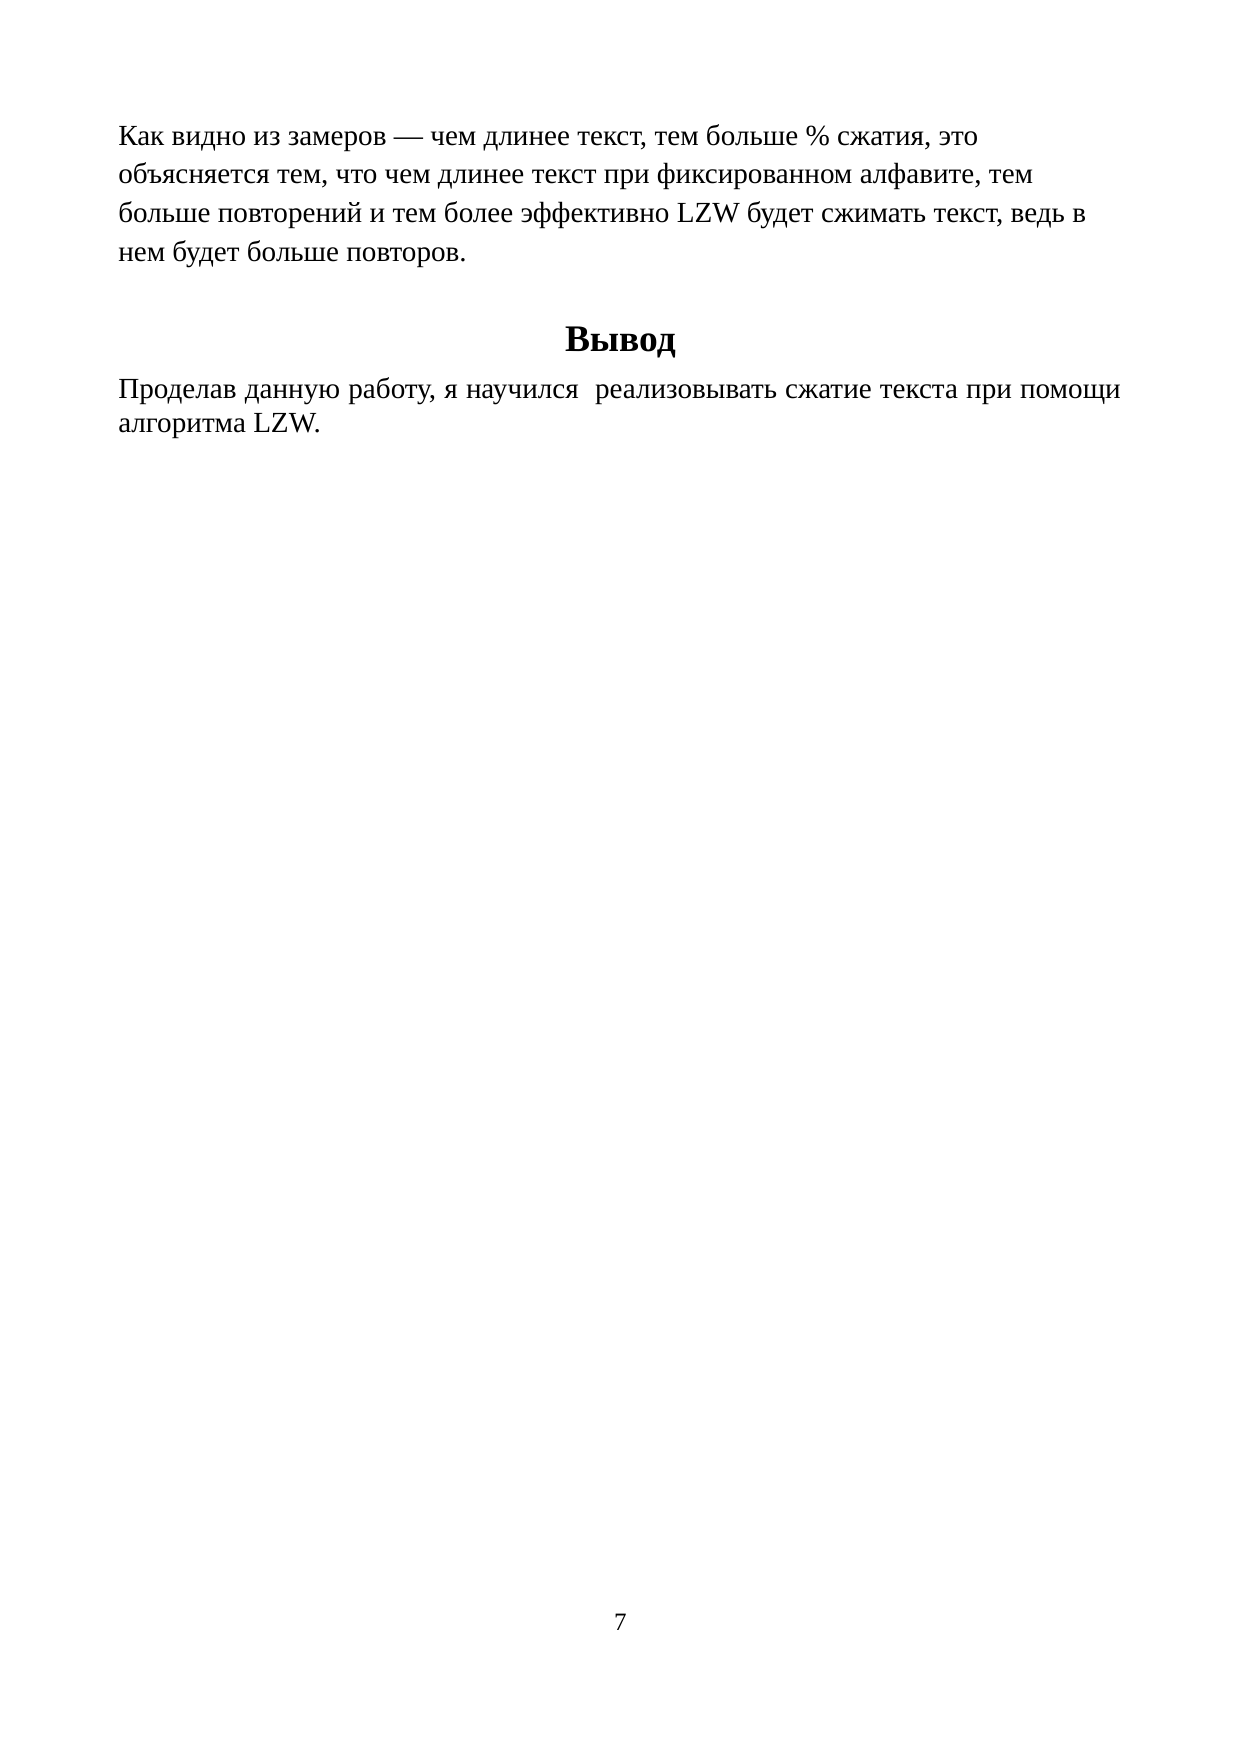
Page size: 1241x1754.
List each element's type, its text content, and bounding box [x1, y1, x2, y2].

subtitle Вывод [118, 316, 1122, 359]
text Как видно из замеров — чем длинее текст, тем больше % сжатия, это объясняется тем, что чем длинее текст при фиксированном алфавите, тем больше повторений и тем более эффективно LZW будет сжимать текст, ведь в нем будет больше повторов. [118, 118, 1122, 267]
text Проделав данную работу, я научился реализовывать сжатие текста при помощи алгоритма LZW. [118, 371, 1122, 438]
